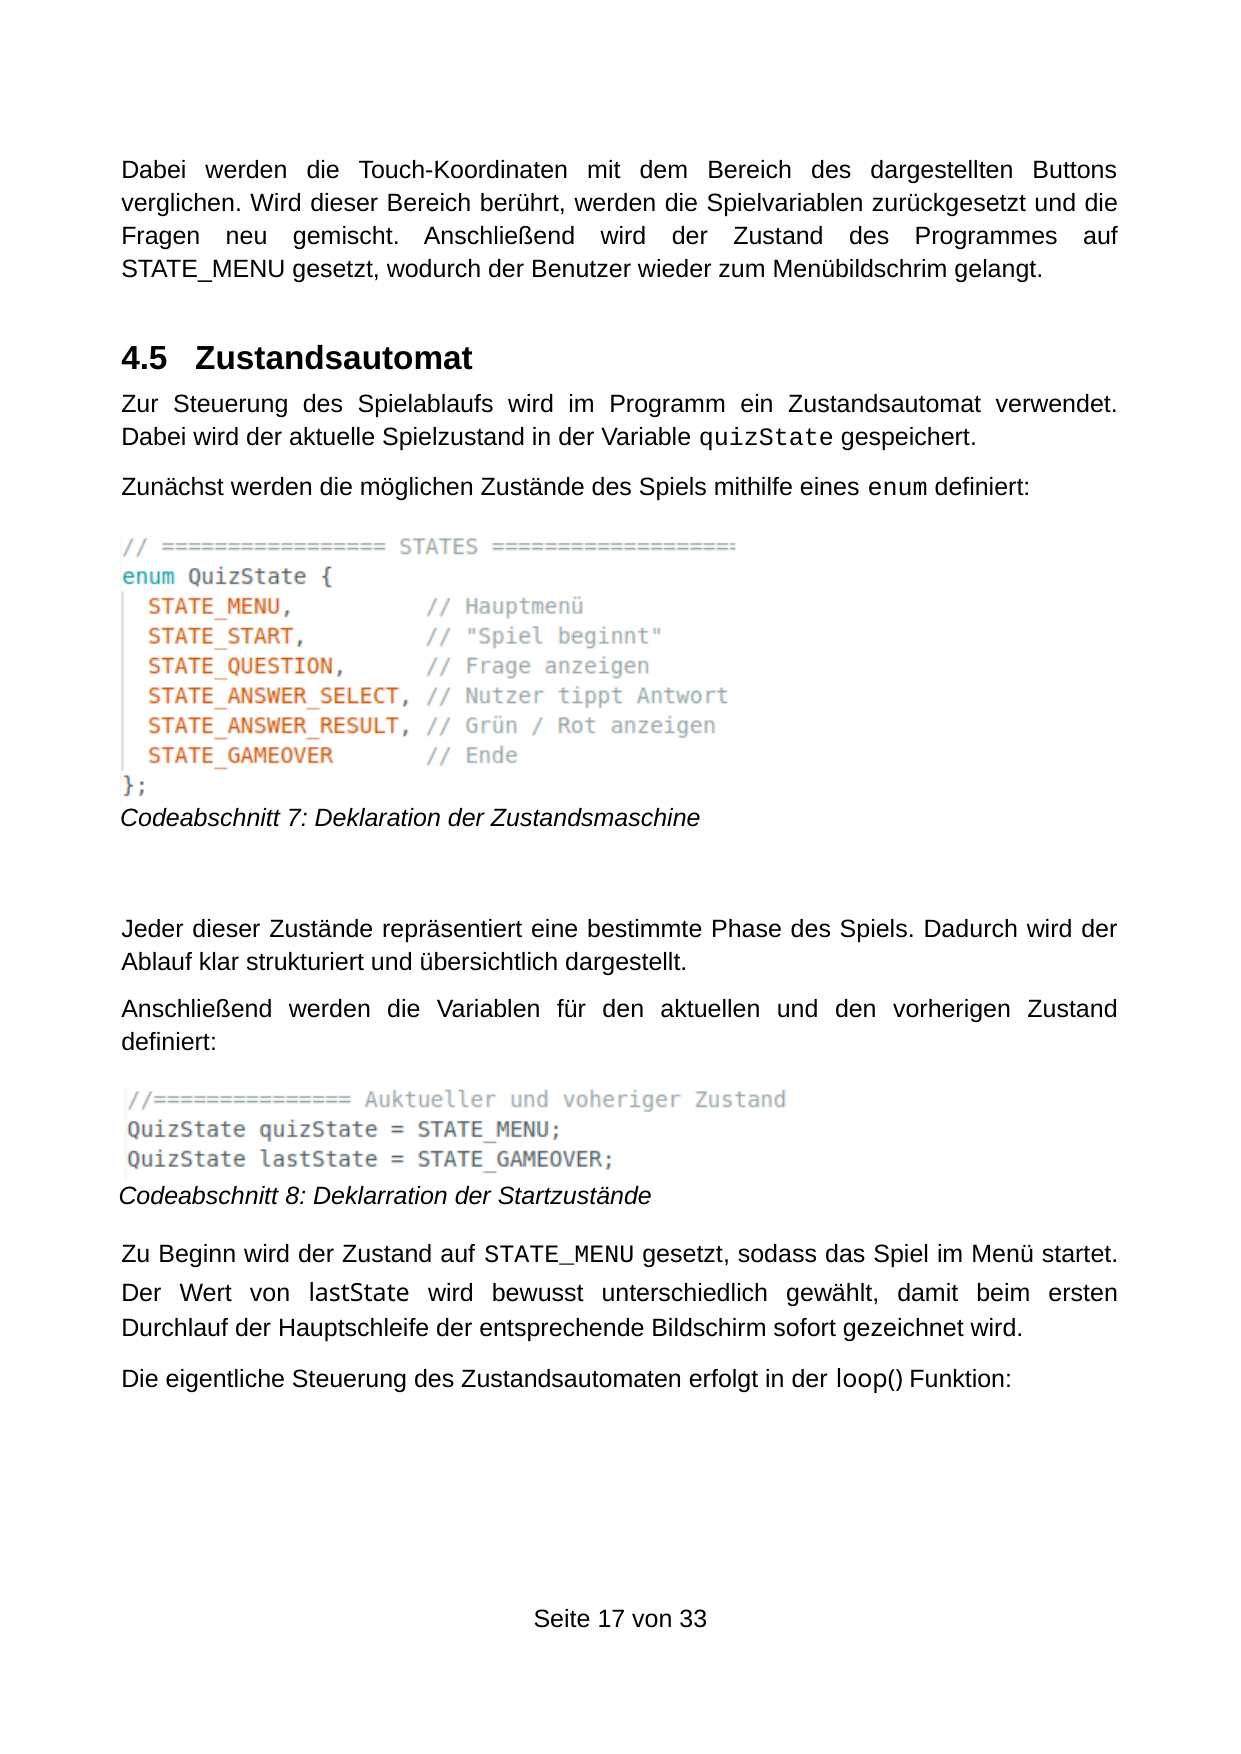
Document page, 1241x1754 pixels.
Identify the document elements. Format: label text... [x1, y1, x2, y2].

subtitle Zustandsautomat [121, 338, 1119, 376]
text Zunächst werden die möglichen Zustände des Spiels mithilfe eines enum definiert: [121, 472, 1119, 503]
text Zur Steuerung des Spielablaufs wird im Programm ein Zustandsautomat verwendet. Dabei wird der aktuelle Spielzustand in der Variable quizState gespeichert. [121, 389, 1119, 453]
text Codeabschnitt 7: Deklaration der Zustandsmaschine [120, 804, 736, 832]
text Die eigentliche Steuerung des Zustandsautomaten erfolgt in der loop() Funktion: [121, 1361, 1119, 1394]
text Codeabschnitt 8: Deklarration der Startzustände [118, 1181, 793, 1210]
text Dabei werden die Touch-Koordinaten mit dem Bereich des dargestellten Buttons verglichen. Wird dieser Bereich berührt, werden die Spielvariablen zurückgesetzt und die Fragen neu gemischt. Anschließend wird der Zustand des Programmes auf STATE_MENU gesetzt, wodurch der Benutzer wieder zum Menübildschrim gelangt. [121, 155, 1119, 283]
text Jeder dieser Zustände repräsentiert eine bestimmte Phase des Spiels. Dadurch wird der Ablauf klar strukturiert und übersichtlich dargestellt. [121, 913, 1119, 975]
picture [120, 534, 736, 804]
text Anschließend werden die Variablen für den aktuellen und den vorherigen Zustand definiert: [121, 994, 1119, 1056]
text Zu Beginn wird der Zustand auf STATE_MENU gesetzt, sodass das Spiel im Menü startet. Der Wert von lastState wird bewusst unterschiedlich gewählt, damit beim ersten Durchlauf der Hauptschleife der entsprechende Bildschirm sofort gezeichnet wird. [121, 1238, 1119, 1342]
picture [118, 1087, 794, 1181]
